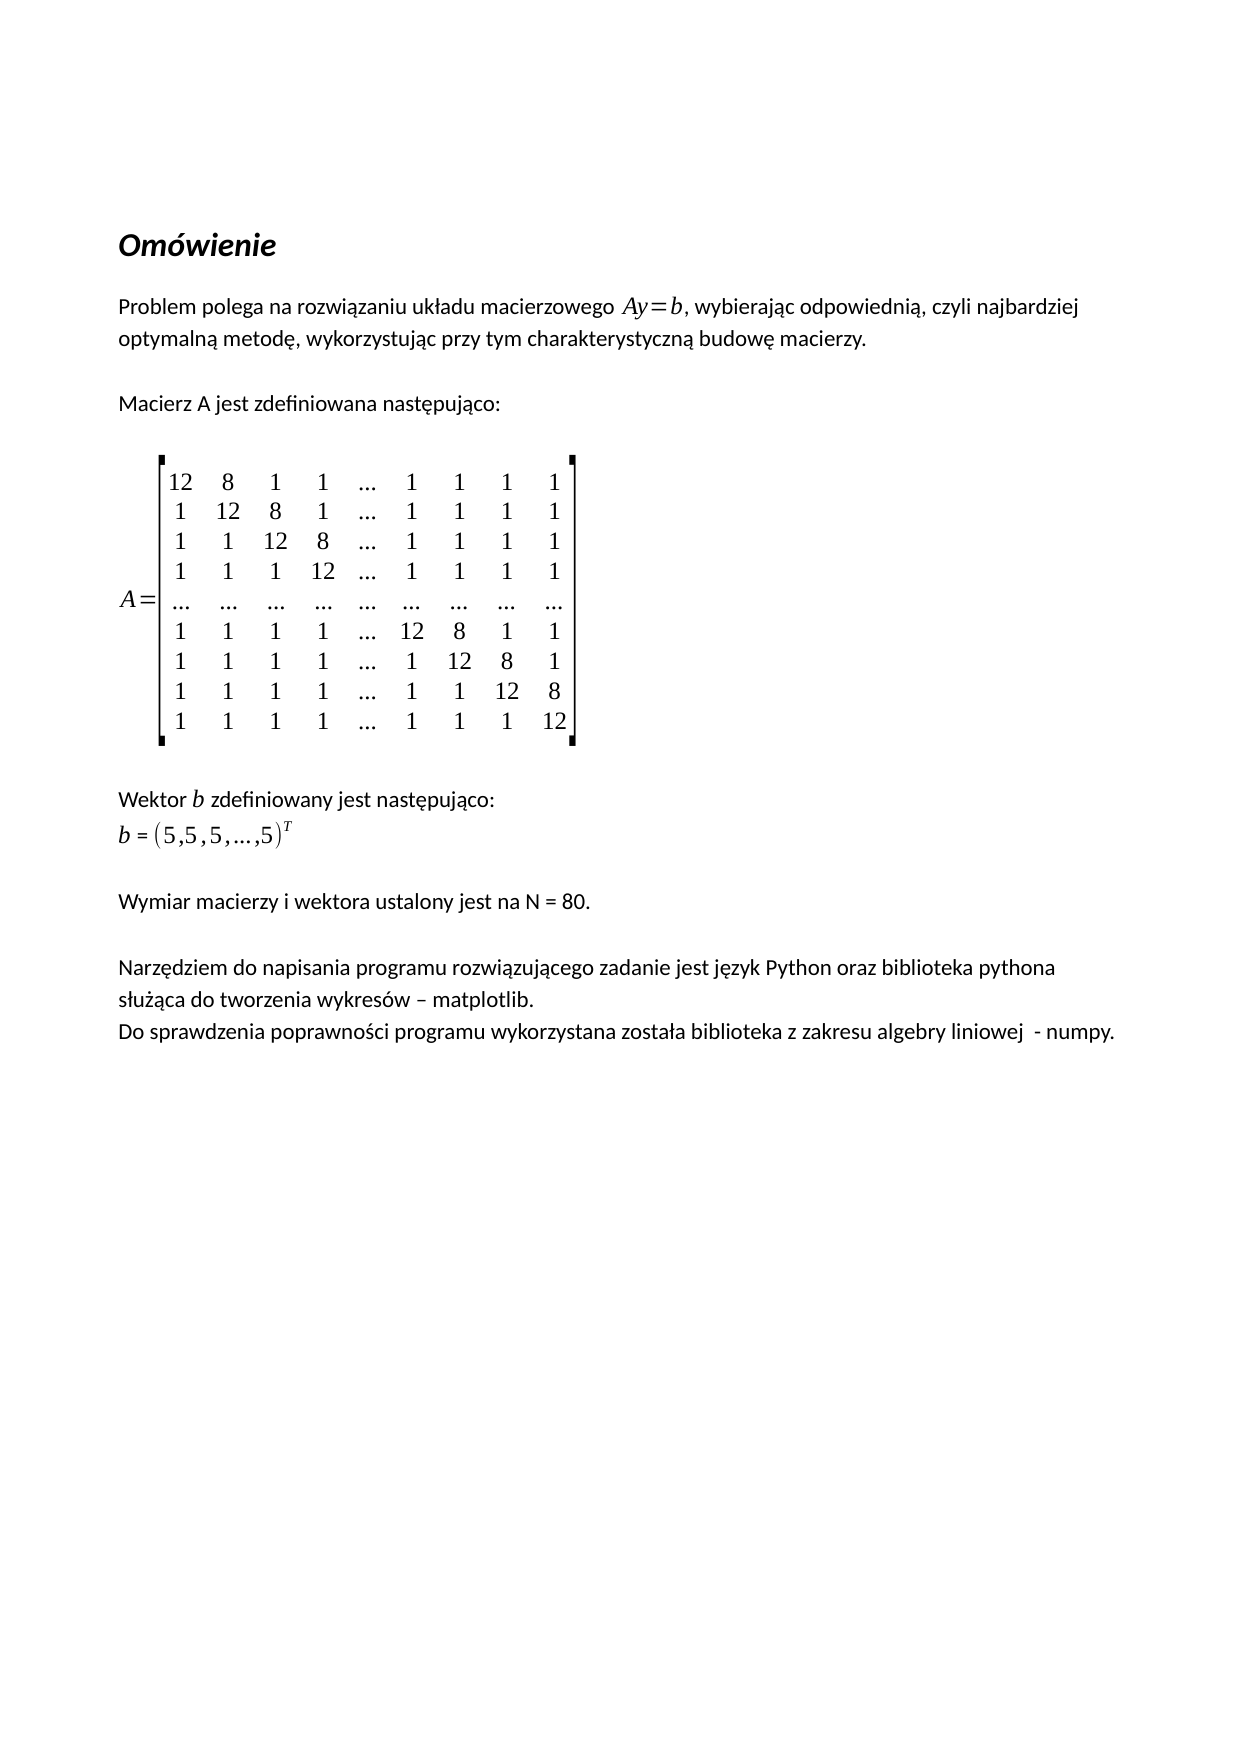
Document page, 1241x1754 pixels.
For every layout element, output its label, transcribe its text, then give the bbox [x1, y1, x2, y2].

text Wektor zdefiniowany jest następująco: [118, 785, 1122, 813]
text Do sprawdzenia poprawności programu wykorzystana została biblioteka z zakresu algebry liniowej - numpy. [118, 1017, 1122, 1045]
text Macierz A jest zdefiniowana następująco: [118, 389, 1122, 417]
text Omówienie [118, 224, 1122, 265]
text Narzędziem do napisania programu rozwiązującego zadanie jest język Python oraz biblioteka pythona służąca do tworzenia wykresów – matplotlib. [118, 953, 1122, 1013]
text Wymiar macierzy i wektora ustalony jest na N = 80. [118, 887, 1122, 915]
text Problem polega na rozwiązaniu układu macierzowego , wybierając odpowiednią, czyli najbardziej optymalną metodę, wykorzystując przy tym charakterystyczną budowę macierzy. [118, 292, 1122, 352]
text = [118, 817, 1122, 850]
